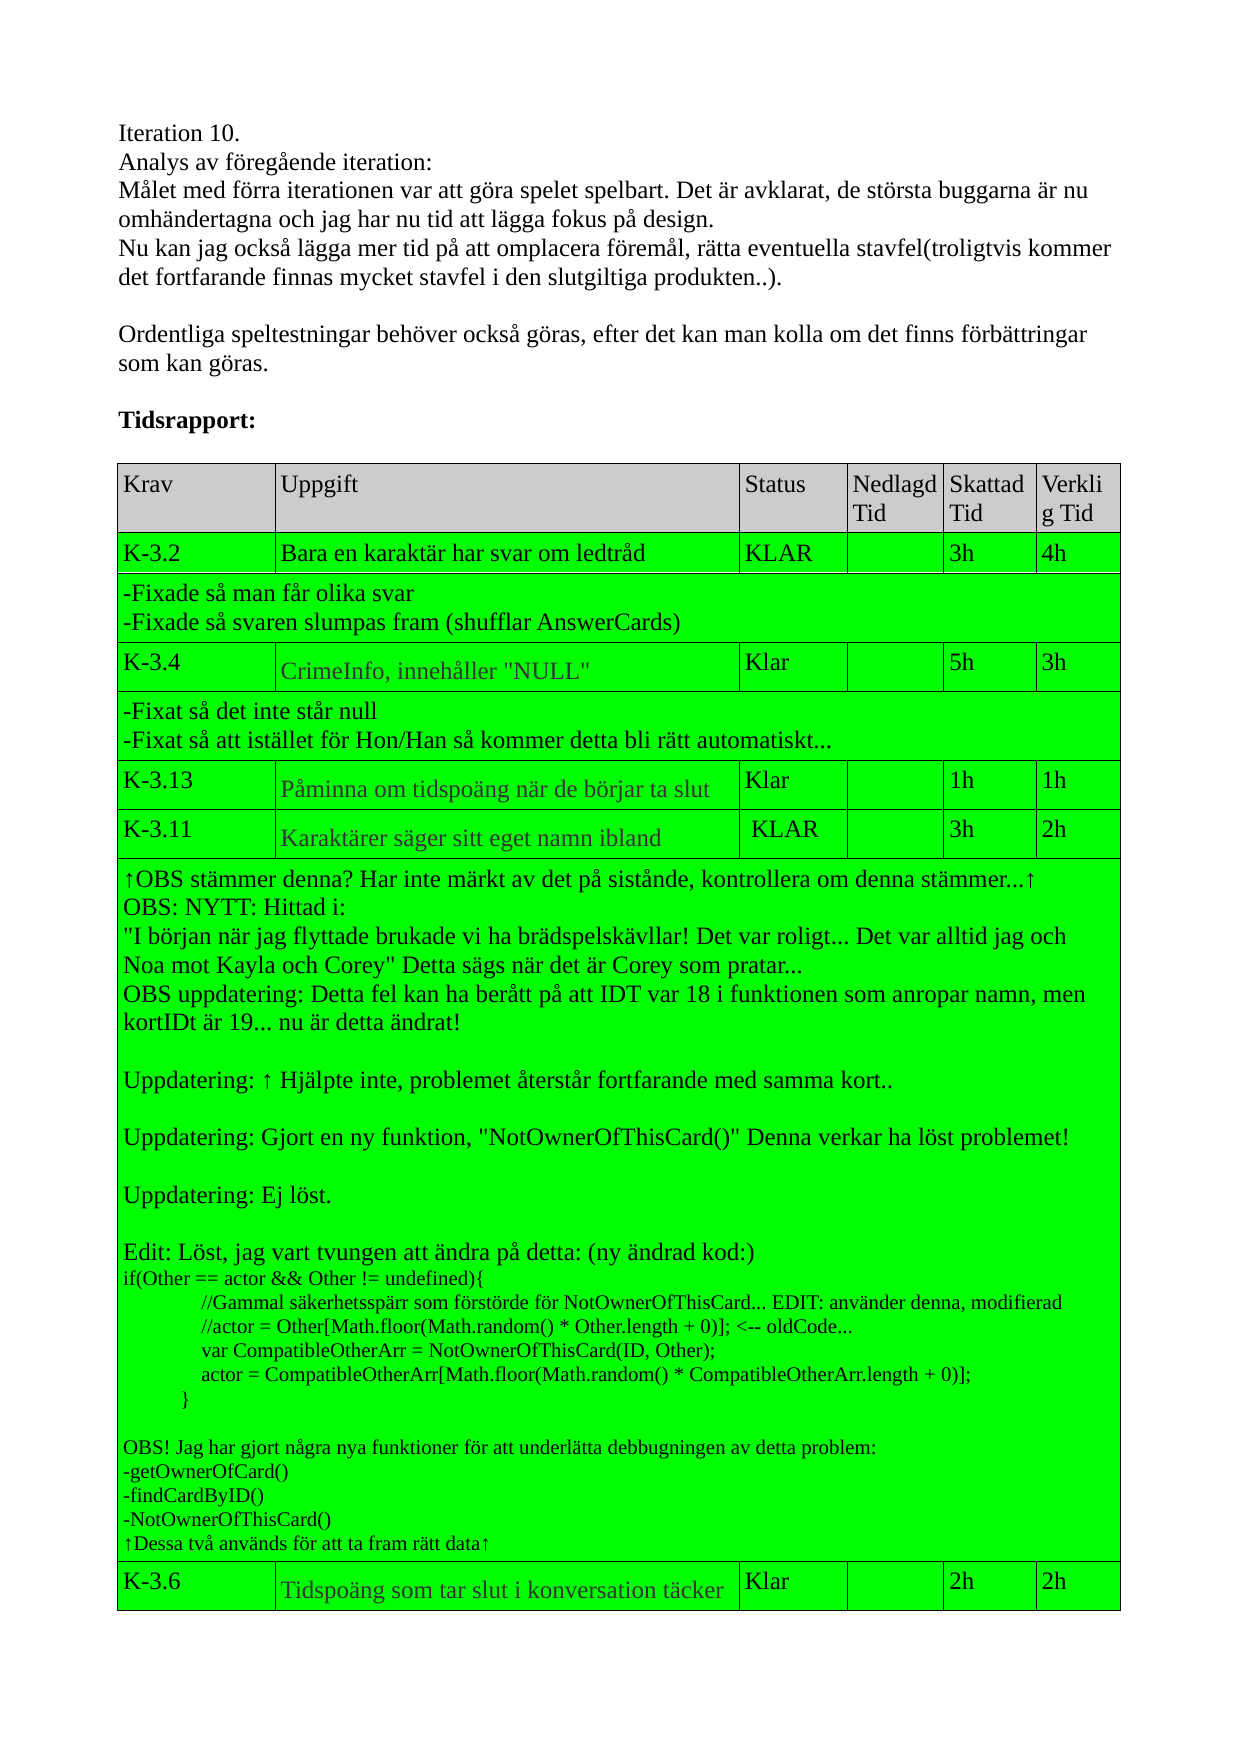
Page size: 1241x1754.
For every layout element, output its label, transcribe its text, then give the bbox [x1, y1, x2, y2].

table_cell 2h [1037, 1562, 1120, 1610]
table_cell CrimeInfo, innehåller "NULL" [276, 643, 739, 691]
table_cell KLAR [740, 533, 847, 572]
table_cell 4h [1037, 533, 1120, 572]
table_cell Karaktärer säger sitt eget namn ibland [276, 810, 739, 858]
table_cell K-3.4 [118, 643, 275, 691]
table_cell 1h [944, 761, 1036, 809]
text Tidsrapport: [118, 406, 1122, 463]
table_cell K-3.11 [118, 810, 275, 858]
table_cell [848, 533, 943, 572]
table_cell 1h [1037, 761, 1120, 809]
table_header Nedlagd Tid [848, 464, 943, 532]
table_cell Tidspoäng som tar slut i konversation täcker [276, 1562, 739, 1610]
table_header Status [740, 464, 847, 532]
table_cell 5h [944, 643, 1036, 691]
table_cell 2h [1037, 810, 1120, 858]
table_cell Klar [740, 643, 847, 691]
table_cell 3h [944, 533, 1036, 572]
table_cell K-3.2 [118, 533, 275, 572]
table_cell -Fixade så man får olika svar -Fixade så svaren slumpas fram (shufflar AnswerCards) [118, 574, 1120, 642]
table_cell 3h [944, 810, 1036, 858]
table_cell [848, 1562, 943, 1610]
table_cell 2h [944, 1562, 1036, 1610]
text Nu kan jag också lägga mer tid på att omplacera föremål, rätta eventuella stavfel(troligtvis kommer det fortfarande finnas mycket stavfel i den slutgiltiga produkten..). [118, 233, 1122, 291]
table_cell [848, 643, 943, 691]
table_cell ↑OBS stämmer denna? Har inte märkt av det på sistånde, kontrollera om denna stämmer...↑ OBS: NYTT: Hittad i: "I början när jag flyttade brukade vi ha brädspelskävllar! Det var roligt... Det var alltid jag och Noa mot Kayla och Corey" Detta sägs när det är Corey som pratar... OBS uppdatering: Detta fel kan ha berått på att IDT var 18 i funktionen som anropar namn, men kortIDt är 19... nu är detta ändrat! Uppdatering: ↑ Hjälpte inte, problemet återstår fortfarande med samma kort.. Uppdatering: Gjort en ny funktion, "NotOwnerOfThisCard()" Denna verkar ha löst problemet! Uppdatering: Ej löst. Edit: Löst, jag vart tvungen att ändra på detta: (ny ändrad kod:) if(Other == actor && Other != undefined){ //Gammal säkerhetsspärr som förstörde för NotOwnerOfThisCard... EDIT: använder denna, modifierad //actor = Other[Math.floor(Math.random() * Other.length + 0)]; <-- oldCode... var CompatibleOtherArr = NotOwnerOfThisCard(ID, Other); actor = CompatibleOtherArr[Math.floor(Math.random() * CompatibleOtherArr.length + 0)]; } OBS! Jag har gjort några nya funktioner för att underlätta debbugningen av detta problem: -getOwnerOfCard() -findCardByID() -NotOwnerOfThisCard() ↑Dessa två används för att ta fram rätt data↑ [118, 859, 1120, 1561]
table_cell [848, 810, 943, 858]
table_cell Klar [740, 1562, 847, 1610]
table_cell K-3.6 [118, 1562, 275, 1610]
table_header Krav [118, 464, 275, 532]
table_header Skattad Tid [944, 464, 1036, 532]
table_cell Klar [740, 761, 847, 809]
text Iteration 10. Analys av föregående iteration: [118, 118, 1122, 176]
table_header Verklig Tid [1037, 464, 1120, 532]
table_cell Påminna om tidspoäng när de börjar ta slut [276, 761, 739, 809]
table_cell -Fixat så det inte står null -Fixat så att istället för Hon/Han så kommer detta bli rätt automatiskt... [118, 692, 1120, 760]
text Ordentliga speltestningar behöver också göras, efter det kan man kolla om det finns förbättringar som kan göras. [118, 319, 1122, 377]
text Målet med förra iterationen var att göra spelet spelbart. Det är avklarat, de största buggarna är nu omhändertagna och jag har nu tid att lägga fokus på design. [118, 176, 1122, 233]
table_cell Bara en karaktär har svar om ledtråd [276, 533, 739, 572]
table_cell K-3.13 [118, 761, 275, 809]
table_header Uppgift [276, 464, 739, 532]
table_cell KLAR [740, 810, 847, 858]
table_cell 3h [1037, 643, 1120, 691]
table_cell [848, 761, 943, 809]
